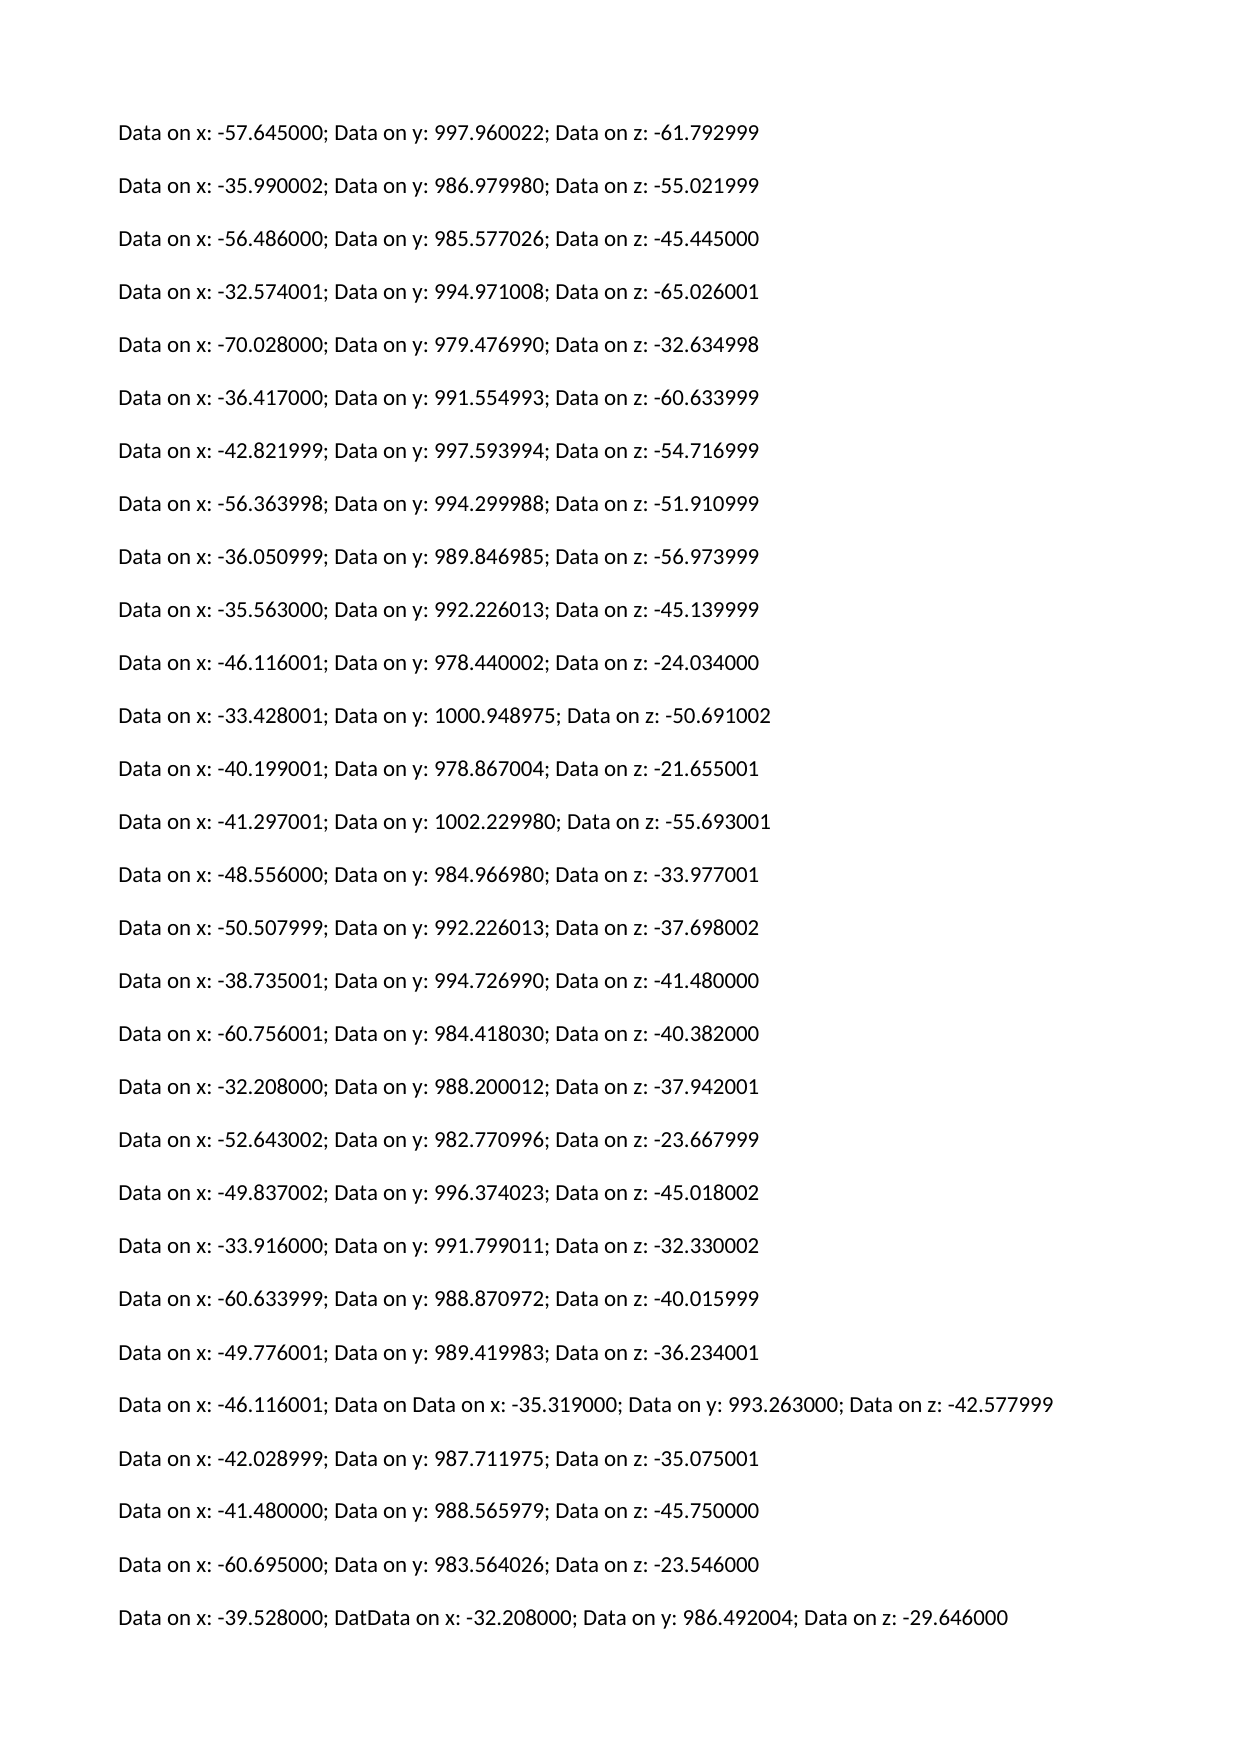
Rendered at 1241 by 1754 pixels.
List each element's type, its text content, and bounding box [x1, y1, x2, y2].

text Data on x: -60.695000; Data on y: 983.564026; Data on z: -23.546000 [118, 1550, 1122, 1578]
text Data on x: -46.116001; Data on Data on x: -35.319000; Data on y: 993.263000; Data on z: -42.577999 [118, 1391, 1122, 1419]
text Data on x: -40.199001; Data on y: 978.867004; Data on z: -21.655001 [118, 754, 1122, 782]
text Data on x: -50.507999; Data on y: 992.226013; Data on z: -37.698002 [118, 913, 1122, 941]
text Data on x: -33.428001; Data on y: 1000.948975; Data on z: -50.691002 [118, 701, 1122, 729]
text Data on x: -32.574001; Data on y: 994.971008; Data on z: -65.026001 [118, 277, 1122, 305]
text Data on x: -60.633999; Data on y: 988.870972; Data on z: -40.015999 [118, 1284, 1122, 1313]
text Data on x: -35.563000; Data on y: 992.226013; Data on z: -45.139999 [118, 595, 1122, 623]
text Data on x: -48.556000; Data on y: 984.966980; Data on z: -33.977001 [118, 860, 1122, 888]
text Data on x: -41.297001; Data on y: 1002.229980; Data on z: -55.693001 [118, 807, 1122, 835]
text Data on x: -49.776001; Data on y: 989.419983; Data on z: -36.234001 [118, 1338, 1122, 1366]
text Data on x: -70.028000; Data on y: 979.476990; Data on z: -32.634998 [118, 330, 1122, 358]
text Data on x: -32.208000; Data on y: 988.200012; Data on z: -37.942001 [118, 1072, 1122, 1101]
text Data on x: -42.028999; Data on y: 987.711975; Data on z: -35.075001 [118, 1444, 1122, 1472]
text Data on x: -36.417000; Data on y: 991.554993; Data on z: -60.633999 [118, 383, 1122, 411]
text Data on x: -38.735001; Data on y: 994.726990; Data on z: -41.480000 [118, 966, 1122, 994]
text Data on x: -46.116001; Data on y: 978.440002; Data on z: -24.034000 [118, 648, 1122, 676]
text Data on x: -52.643002; Data on y: 982.770996; Data on z: -23.667999 [118, 1126, 1122, 1153]
text Data on x: -36.050999; Data on y: 989.846985; Data on z: -56.973999 [118, 542, 1122, 570]
text Data on x: -60.756001; Data on y: 984.418030; Data on z: -40.382000 [118, 1019, 1122, 1047]
text Data on x: -56.486000; Data on y: 985.577026; Data on z: -45.445000 [118, 224, 1122, 252]
text Data on x: -57.645000; Data on y: 997.960022; Data on z: -61.792999 [118, 118, 1122, 146]
text Data on x: -56.363998; Data on y: 994.299988; Data on z: -51.910999 [118, 489, 1122, 517]
text Data on x: -49.837002; Data on y: 996.374023; Data on z: -45.018002 [118, 1178, 1122, 1207]
text Data on x: -35.990002; Data on y: 986.979980; Data on z: -55.021999 [118, 171, 1122, 199]
text Data on x: -39.528000; DatData on x: -32.208000; Data on y: 986.492004; Data on z: -29.646000 [118, 1603, 1122, 1631]
text Data on x: -33.916000; Data on y: 991.799011; Data on z: -32.330002 [118, 1232, 1122, 1259]
text Data on x: -42.821999; Data on y: 997.593994; Data on z: -54.716999 [118, 436, 1122, 464]
text Data on x: -41.480000; Data on y: 988.565979; Data on z: -45.750000 [118, 1497, 1122, 1525]
